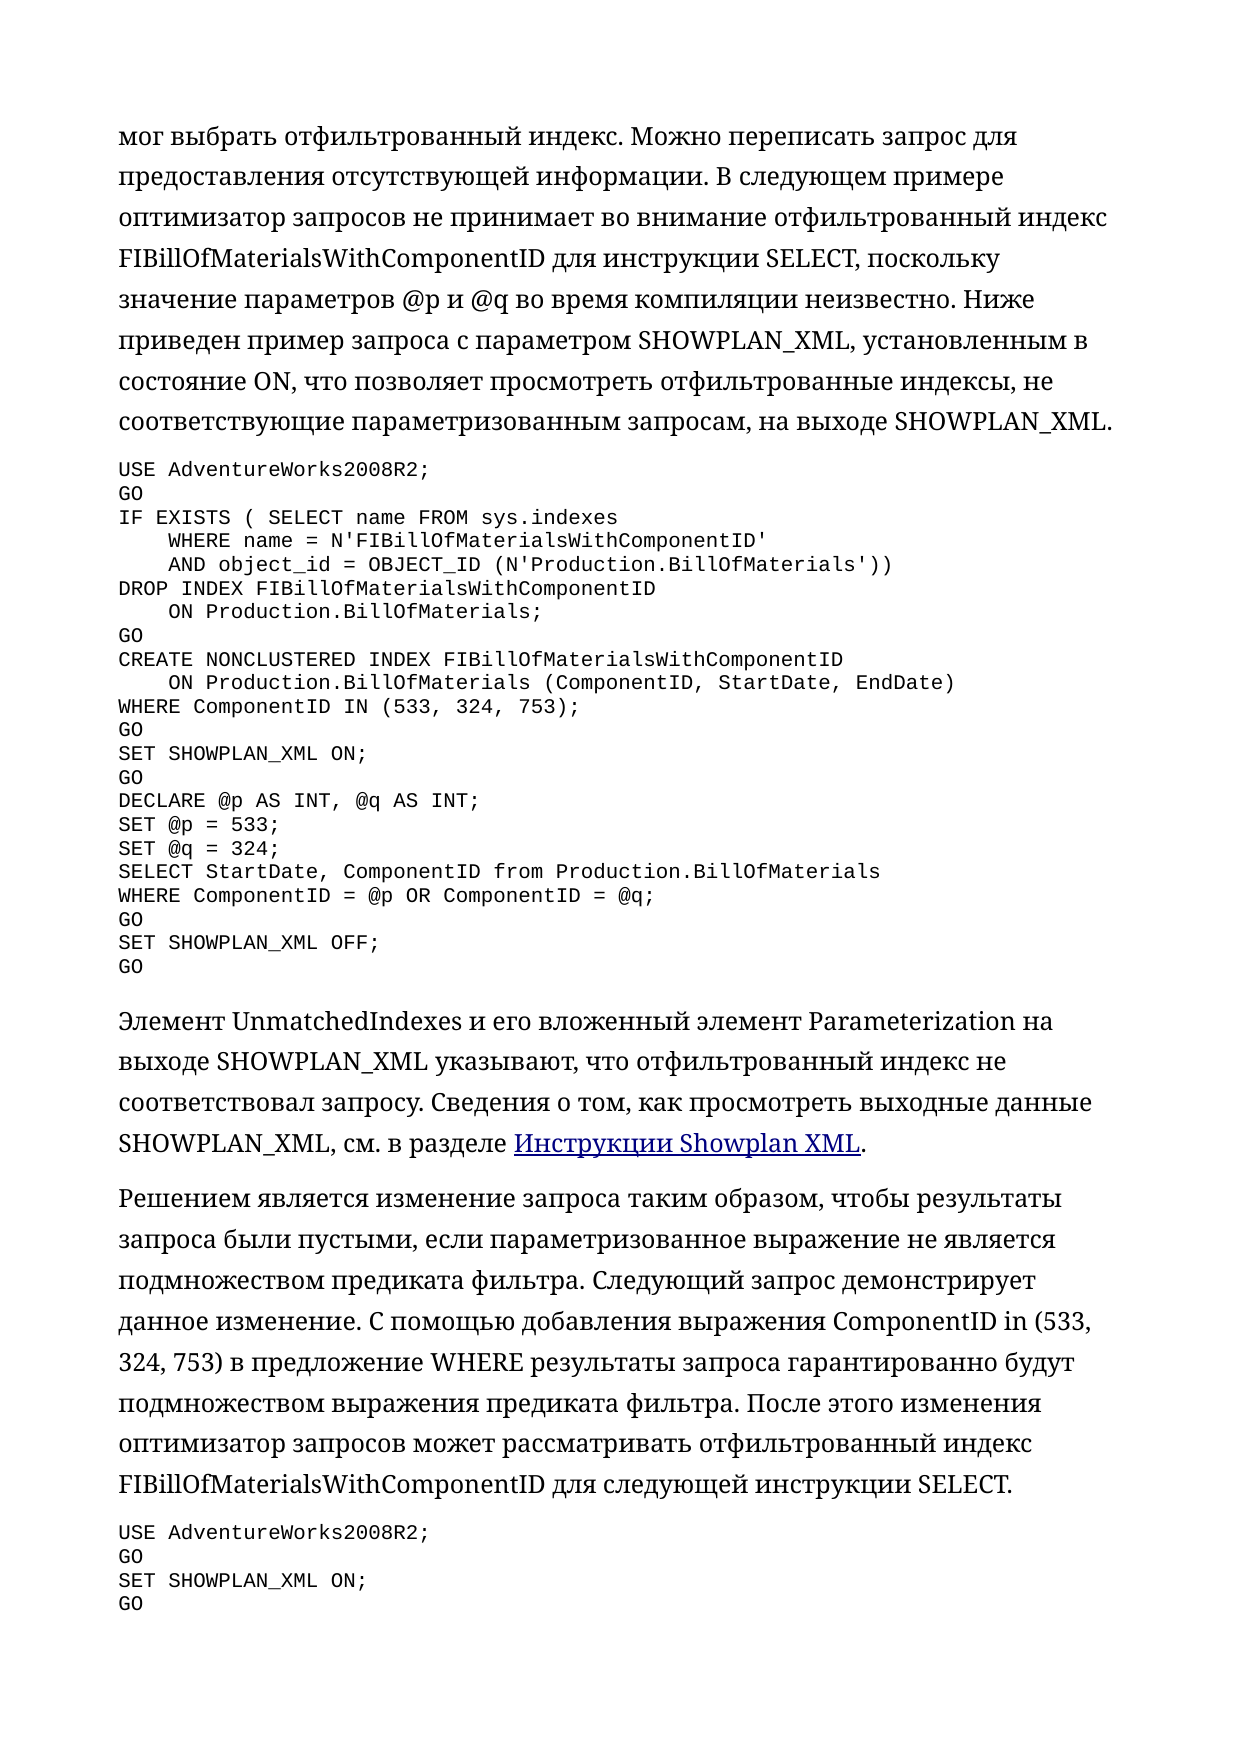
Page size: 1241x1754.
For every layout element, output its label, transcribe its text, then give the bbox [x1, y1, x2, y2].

text CREATE NONCLUSTERED INDEX FIBillOfMaterialsWithComponentID [118, 648, 1122, 672]
text GO [118, 767, 1122, 790]
text SET SHOWPLAN_XML OFF; [118, 932, 1122, 956]
text WHERE ComponentID = @p OR ComponentID = @q; [118, 885, 1122, 909]
text DROP INDEX FIBillOfMaterialsWithComponentID [118, 578, 1122, 601]
text USE AdventureWorks2008R2; [118, 459, 1122, 483]
text SET SHOWPLAN_XML ON; [118, 743, 1122, 767]
text SELECT StartDate, ComponentID from Production.BillOfMaterials [118, 861, 1122, 885]
text GO [118, 719, 1122, 743]
text AND object_id = OBJECT_ID (N'Production.BillOfMaterials')) [118, 554, 1122, 578]
text WHERE name = N'FIBillOfMaterialsWithComponentID' [118, 530, 1122, 554]
text GO [118, 625, 1122, 648]
text SET SHOWPLAN_XML ON; [118, 1570, 1122, 1593]
text IF EXISTS ( SELECT name FROM sys.indexes [118, 507, 1122, 530]
text GO [118, 1546, 1122, 1570]
text WHERE ComponentID IN (533, 324, 753); [118, 696, 1122, 719]
text Элемент UnmatchedIndexes и его вложенный элемент Parameterization на выходе SHOWPLAN_XML указывают, что отфильтрованный индекс не соответствовал запросу. Сведения о том, как просмотреть выходные данные SHOWPLAN_XML, см. в разделе Инструкции Showplan XML. [118, 1003, 1122, 1160]
text GO [118, 483, 1122, 507]
text GO [118, 956, 1122, 979]
text SET @p = 533; [118, 814, 1122, 838]
text мог выбрать отфильтрованный индекс. Можно переписать запрос для предоставления отсутствующей информации. В следующем примере оптимизатор запросов не принимает во внимание отфильтрованный индекс FIBillOfMaterialsWithComponentID для инструкции SELECT, поскольку значение параметров @p и @q во время компиляции неизвестно. Ниже приведен пример запроса с параметром SHOWPLAN_XML, установленным в состояние ON, что позволяет просмотреть отфильтрованные индексы, не соответствующие параметризованным запросам, на выходе SHOWPLAN_XML. [118, 118, 1122, 438]
text ON Production.BillOfMaterials; [118, 601, 1122, 625]
text Решением является изменение запроса таким образом, чтобы результаты запроса были пустыми, если параметризованное выражение не является подмножеством предиката фильтра. Следующий запрос демонстрирует данное изменение. С помощью добавления выражения ComponentID in (533, 324, 753) в предложение WHERE результаты запроса гарантированно будут подмножеством выражения предиката фильтра. После этого изменения оптимизатор запросов может рассматривать отфильтрованный индекс FIBillOfMaterialsWithComponentID для следующей инструкции SELECT. [118, 1181, 1122, 1501]
text GO [118, 909, 1122, 932]
text USE AdventureWorks2008R2; [118, 1522, 1122, 1546]
text DECLARE @p AS INT, @q AS INT; [118, 790, 1122, 814]
text ON Production.BillOfMaterials (ComponentID, StartDate, EndDate) [118, 672, 1122, 696]
text GO [118, 1593, 1122, 1617]
text SET @q = 324; [118, 838, 1122, 861]
